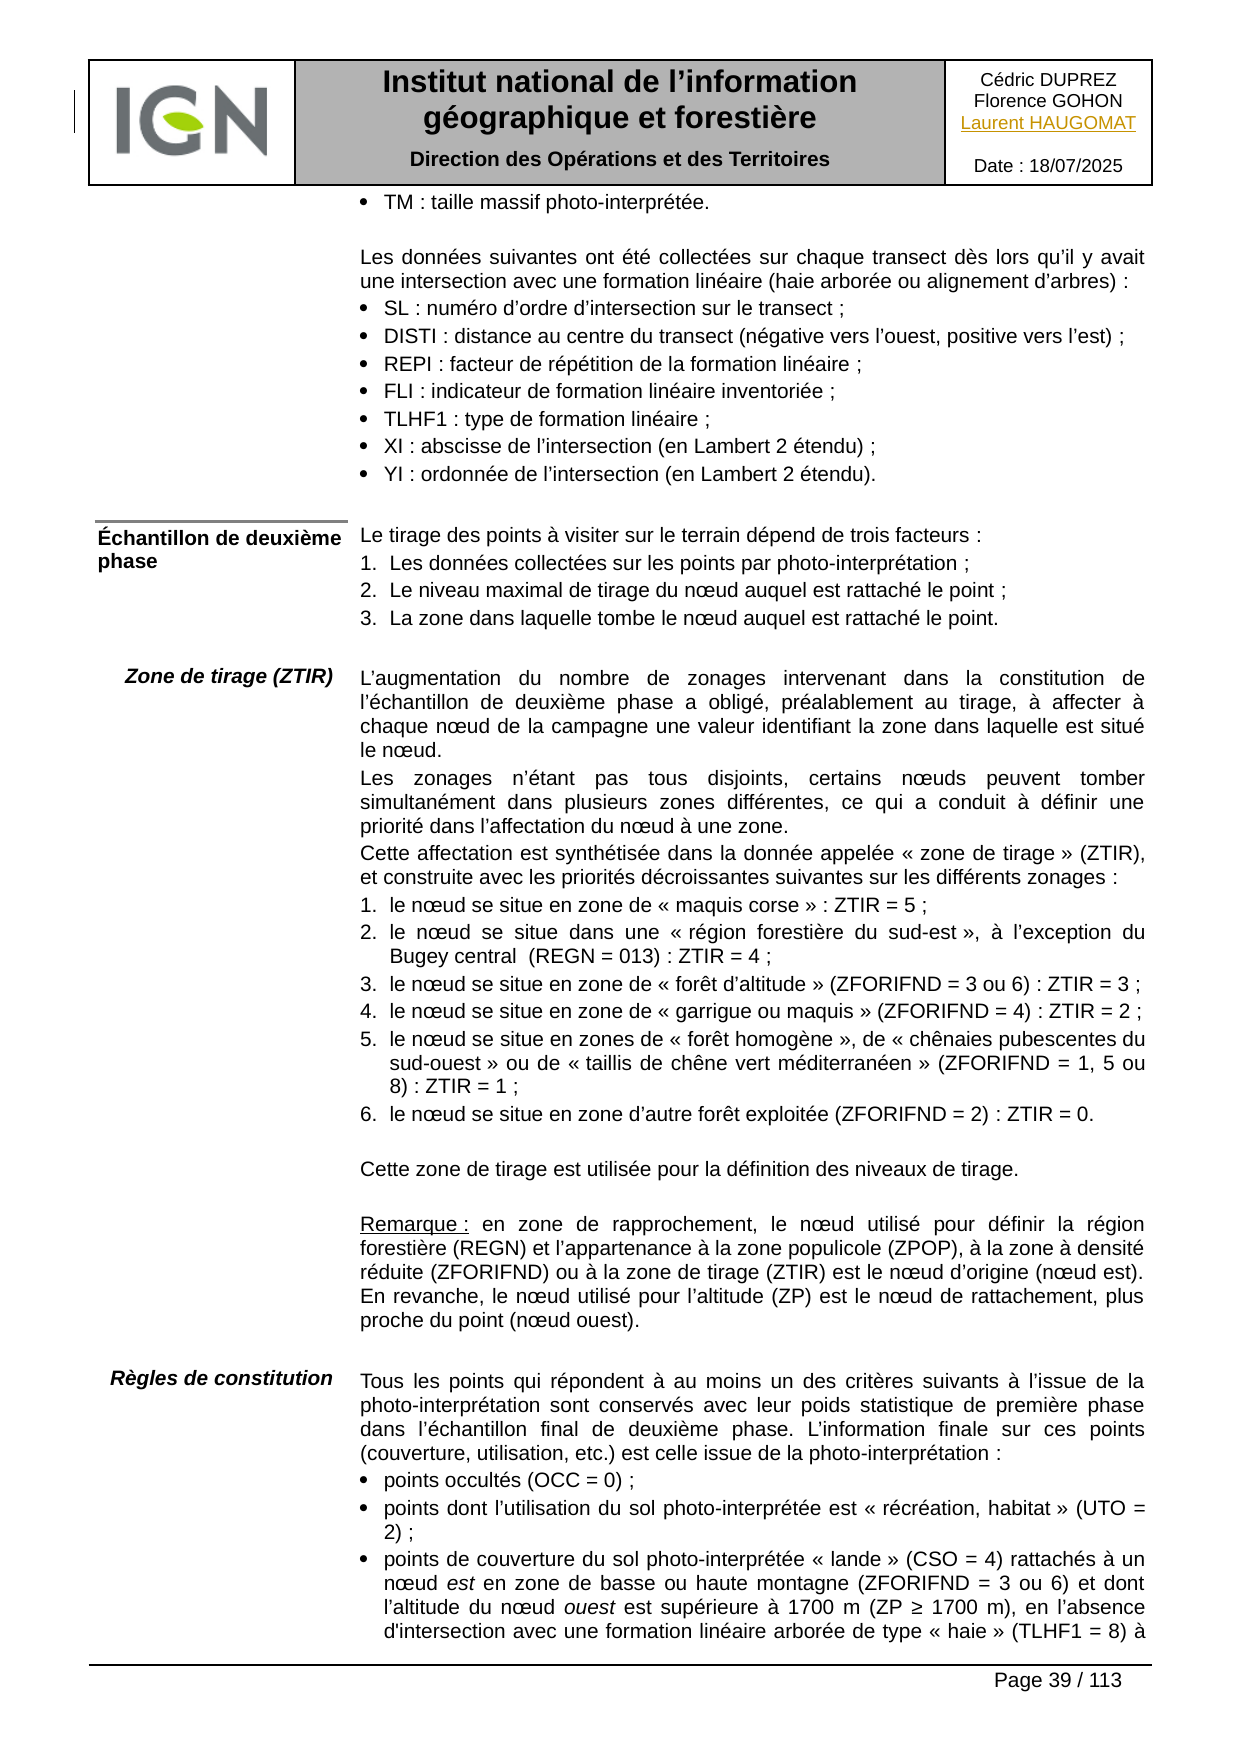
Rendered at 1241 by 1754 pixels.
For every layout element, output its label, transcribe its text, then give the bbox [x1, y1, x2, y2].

table_cell Règles de constitution [89, 1365, 354, 1649]
table_cell Les données suivantes ont été collectées sur chaque point lors de la photo-interprétation : AUTEURPI : code de l’agent ayant réalisé la photo-interprétation ; DATEPI : date de réalisation de la photo-interprétation ; OCC : indicateur d’occultation du point sur la photo aérienne ; CSO : couverture du sol photo-interprétée ; OBSCSO : observations sur la couverture du sol photo-interprétée ; UTO : utilisation du sol photo-interprétée ; TM : taille massif photo-interprétée. Les données suivantes ont été collectées sur chaque transect dès lors qu’il y avait une intersection avec une formation linéaire (haie arborée ou alignement d’arbres) : SL : numéro d’ordre d’intersection sur le transect ; DISTI : distance au centre du transect (négative vers l’ouest, positive vers l’est) ; REPI : facteur de répétition de la formation linéaire ; FLI : indicateur de formation linéaire inventoriée ; TLHF1 : type de formation linéaire ; XI : abscisse de l’intersection (en Lambert 2 étendu) ; YI : ordonnée de l’intersection (en Lambert 2 étendu). [354, 186, 1152, 519]
table_cell [89, 186, 354, 519]
table_cell L’augmentation du nombre de zonages intervenant dans la constitution de l’échantillon de deuxième phase a obligé, préalablement au tirage, à affecter à chaque nœud de la campagne une valeur identifiant la zone dans laquelle est situé le nœud. Les zonages n’étant pas tous disjoints, certains nœuds peuvent tomber simultanément dans plusieurs zones différentes, ce qui a conduit à définir une priorité dans l’affectation du nœud à une zone. Cette affectation est synthétisée dans la donnée appelée « zone de tirage » (ZTIR), et construite avec les priorités décroissantes suivantes sur les différents zonages : le nœud se situe en zone de « maquis corse » : ZTIR = 5 ; le nœud se situe dans une « région forestière du sud-est », à l’exception du Bugey central (REGN = 013) : ZTIR = 4 ; le nœud se situe en zone de « forêt d’altitude » (ZFORIFND = 3 ou 6) : ZTIR = 3 ; le nœud se situe en zone de « garrigue ou maquis » (ZFORIFND = 4) : ZTIR = 2 ; le nœud se situe en zones de « forêt homogène », de « chênaies pubescentes du sud-ouest » ou de « taillis de chêne vert méditerranéen » (ZFORIFND = 1, 5 ou 8) : ZTIR = 1 ; le nœud se situe en zone d’autre forêt exploitée (ZFORIFND = 2) : ZTIR = 0. Cette zone de tirage est utilisée pour la définition des niveaux de tirage. Remarque : en zone de rapprochement, le nœud utilisé pour définir la région forestière (REGN) et l’appartenance à la zone populicole (ZPOP), à la zone à densité réduite (ZFORIFND) ou à la zone de tirage (ZTIR) est le nœud d’origine (nœud est). En revanche, le nœud utilisé pour l’altitude (ZP) est le nœud de rattachement, plus proche du point (nœud ouest). [354, 663, 1152, 1365]
table_cell Le tirage des points à visiter sur le terrain dépend de trois facteurs : Les données collectées sur les points par photo-interprétation ; Le niveau maximal de tirage du nœud auquel est rattaché le point ; La zone dans laquelle tombe le nœud auquel est rattaché le point. [354, 519, 1152, 663]
table_cell Zone de tirage (ZTIR) [89, 663, 354, 1365]
table_cell Échantillon de deuxième phase [89, 519, 354, 663]
picture [91, 62, 293, 180]
table_cell Tous les points qui répondent à au moins un des critères suivants à l’issue de la photo-interprétation sont conservés avec leur poids statistique de première phase dans l’échantillon final de deuxième phase. L’information finale sur ces points (couverture, utilisation, etc.) est celle issue de la photo-interprétation : points occultés (OCC = 0) ; points dont l’utilisation du sol photo-interprétée est « récréation, habitat » (UTO = 2) ; points de couverture du sol photo-interprétée « lande » (CSO = 4) rattachés à un nœud est en zone de basse ou haute montagne (ZFORIFND = 3 ou 6) et dont l’altitude du nœud ouest est supérieure à 1700 m (ZP ≥ 1700 m), en l’absence d'intersection avec une formation linéaire arborée de type « haie » (TLHF1 = 8) à moins de 25 m ; points de couverture du sol photo-interprétée « autre végétation », « terrain artificialisé, sans végétation », « terrain naturel, sans végétation » ou « eau continentale » (CSO = 6, 7, 8 ou 9), en l’absence d'intersection avec une formation linéaire arborée de type « haie » (TLHF1 = 8) à moins de 25 m. Par ailleurs, un point photo-interprété situé sur Belle-Île a également été recopié en deuxième phase. Une fois cette sélection selon les données photo-interprétées faite, les points éligibles à une visite sur le terrain sont filtrés selon le niveau de tirage maximal du nœud auquel ils sont rattachés, pour définir l’échantillon à visiter sur terrain. Le filtrage se fait par rapport aux zones géographiques dans lesquelles tombe le nœud de rattachement du point (donnée ZTIR). Les critères sont alors les suivants : points dont la couverture est boisée ou bosquet (CSO = 1, 2 ou 3) : nœud en zone d’autre forêt exploitée (ZTIR = 0) : le niveau de tirage est le niveau 2, nœud en zone de maquis corse (ZTIR = 5) : le niveau de tirage est le niveau 4, nœud dans une autre zone géographique hors maquis corse (ZTIR ≠ 0 ou 5) : le niveau de tirage est le niveau 3 ; points dont la couverture est lande (CSO = 4) : nœud en zone d’autre forêt exploitée (ZTIR = 0) : le niveau de tirage est le niveau 3, nœud dans une autre zone géographique (ZTIR ≠ 0) : le niveau de tirage est le niveau 4 ; points dont la couverture est peupleraie (CSO = 5) : le niveau de tirage est le niveau 2 ; points ayant une autre couverture (CSO = 6, 7, 8 ou 9), en présence d’une formation linéaire arborée de type « haie » intersectée à moins de 25 m du point : le niveau de tirage est le niveau 4. Cas des points supplémentaires en zone populicole : les points supplémentaires (POI$ > 1) rattachés à un nœud en zone populicole (ZPOP = 2) sont exclus de l'échantillon de deuxième phase s’ils n’ont pas une couverture photo-interprétée « peupleraie » (CSO = 5). Tous les points retenus pour une visite sur le terrain après application de ce filtre sur le niveau de tirage sont ajoutés à l’échantillon final de deuxième phase. Leur poids statistique est égal à 2 élevé à la puissance (niveau de tirage – 1) et divisé, dans les deux cas suivants, par le nombre de points photo-interprétés (non occultés) rattachés au même nœud : points dont la couverture est boisée, bosquet ou lande ou peupleraie (CSO = 1, 2, 3, 4 ou 5) en zone de montagne (ZFORIFND = 3 ou 6) ; points dont la couverture est peupleraie (CSO = 5) en zone populicole (ZPOP = 2), [354, 1365, 1152, 1649]
